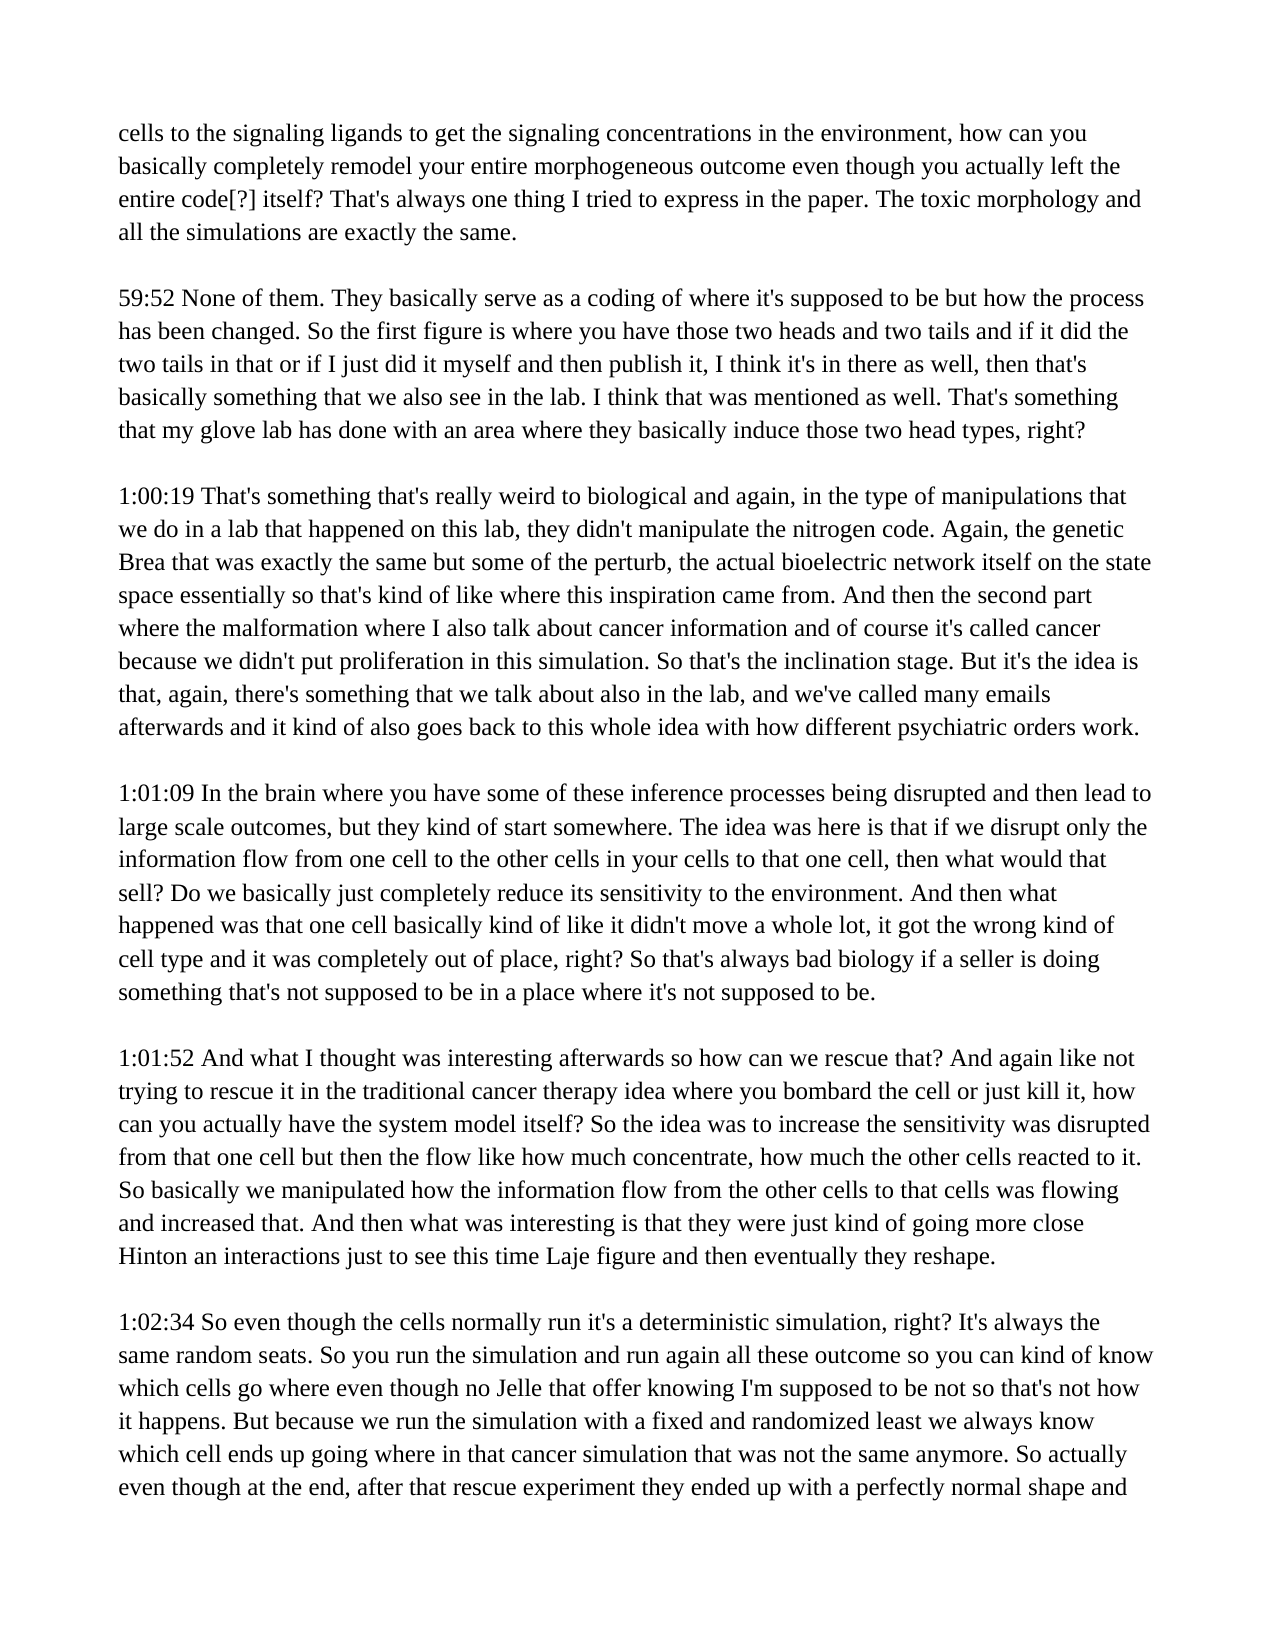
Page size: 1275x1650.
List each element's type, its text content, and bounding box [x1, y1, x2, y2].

text cells to the signaling ligands to get the signaling concentrations in the environment, how can you basically completely remodel your entire morphogeneous outcome even though you actually left the entire code[?] itself? That's always one thing I tried to express in the paper. The toxic morphology and all the simulations are exactly the same. 59:52 None of them. They basically serve as a coding of where it's supposed to be but how the process has been changed. So the first figure is where you have those two heads and two tails and if it did the two tails in that or if I just did it myself and then publish it, I think it's in there as well, then that's basically something that we also see in the lab. I think that was mentioned as well. That's something that my glove lab has done with an area where they basically induce those two head types, right? 1:00:19 That's something that's really weird to biological and again, in the type of manipulations that we do in a lab that happened on this lab, they didn't manipulate the nitrogen code. Again, the genetic Brea that was exactly the same but some of the perturb, the actual bioelectric network itself on the state space essentially so that's kind of like where this inspiration came from. And then the second part where the malformation where I also talk about cancer information and of course it's called cancer because we didn't put proliferation in this simulation. So that's the inclination stage. But it's the idea is that, again, there's something that we talk about also in the lab, and we've called many emails afterwards and it kind of also goes back to this whole idea with how different psychiatric orders work. 1:01:09 In the brain where you have some of these inference processes being disrupted and then lead to large scale outcomes, but they kind of start somewhere. The idea was here is that if we disrupt only the information flow from one cell to the other cells in your cells to that one cell, then what would that sell? Do we basically just completely reduce its sensitivity to the environment. And then what happened was that one cell basically kind of like it didn't move a whole lot, it got the wrong kind of cell type and it was completely out of place, right? So that's always bad biology if a seller is doing something that's not supposed to be in a place where it's not supposed to be. 1:01:52 And what I thought was interesting afterwards so how can we rescue that? And again like not trying to rescue it in the traditional cancer therapy idea where you bombard the cell or just kill it, how can you actually have the system model itself? So the idea was to increase the sensitivity was disrupted from that one cell but then the flow like how much concentrate, how much the other cells reacted to it. So basically we manipulated how the information flow from the other cells to that cells was flowing and increased that. And then what was interesting is that they were just kind of going more close Hinton an interactions just to see this time Laje figure and then eventually they reshape. 1:02:34 So even though the cells normally run it's a deterministic simulation, right? It's always the same random seats. So you run the simulation and run again all these outcome so you can kind of know which cells go where even though no Jelle that offer knowing I'm supposed to be not so that's not how it happens. But because we run the simulation with a fixed and randomized least we always know which cell ends up going where in that cancer simulation that was not the same anymore. So actually even though at the end, after that rescue experiment they ended up with a perfectly normal shape and [118, 118, 1157, 1501]
